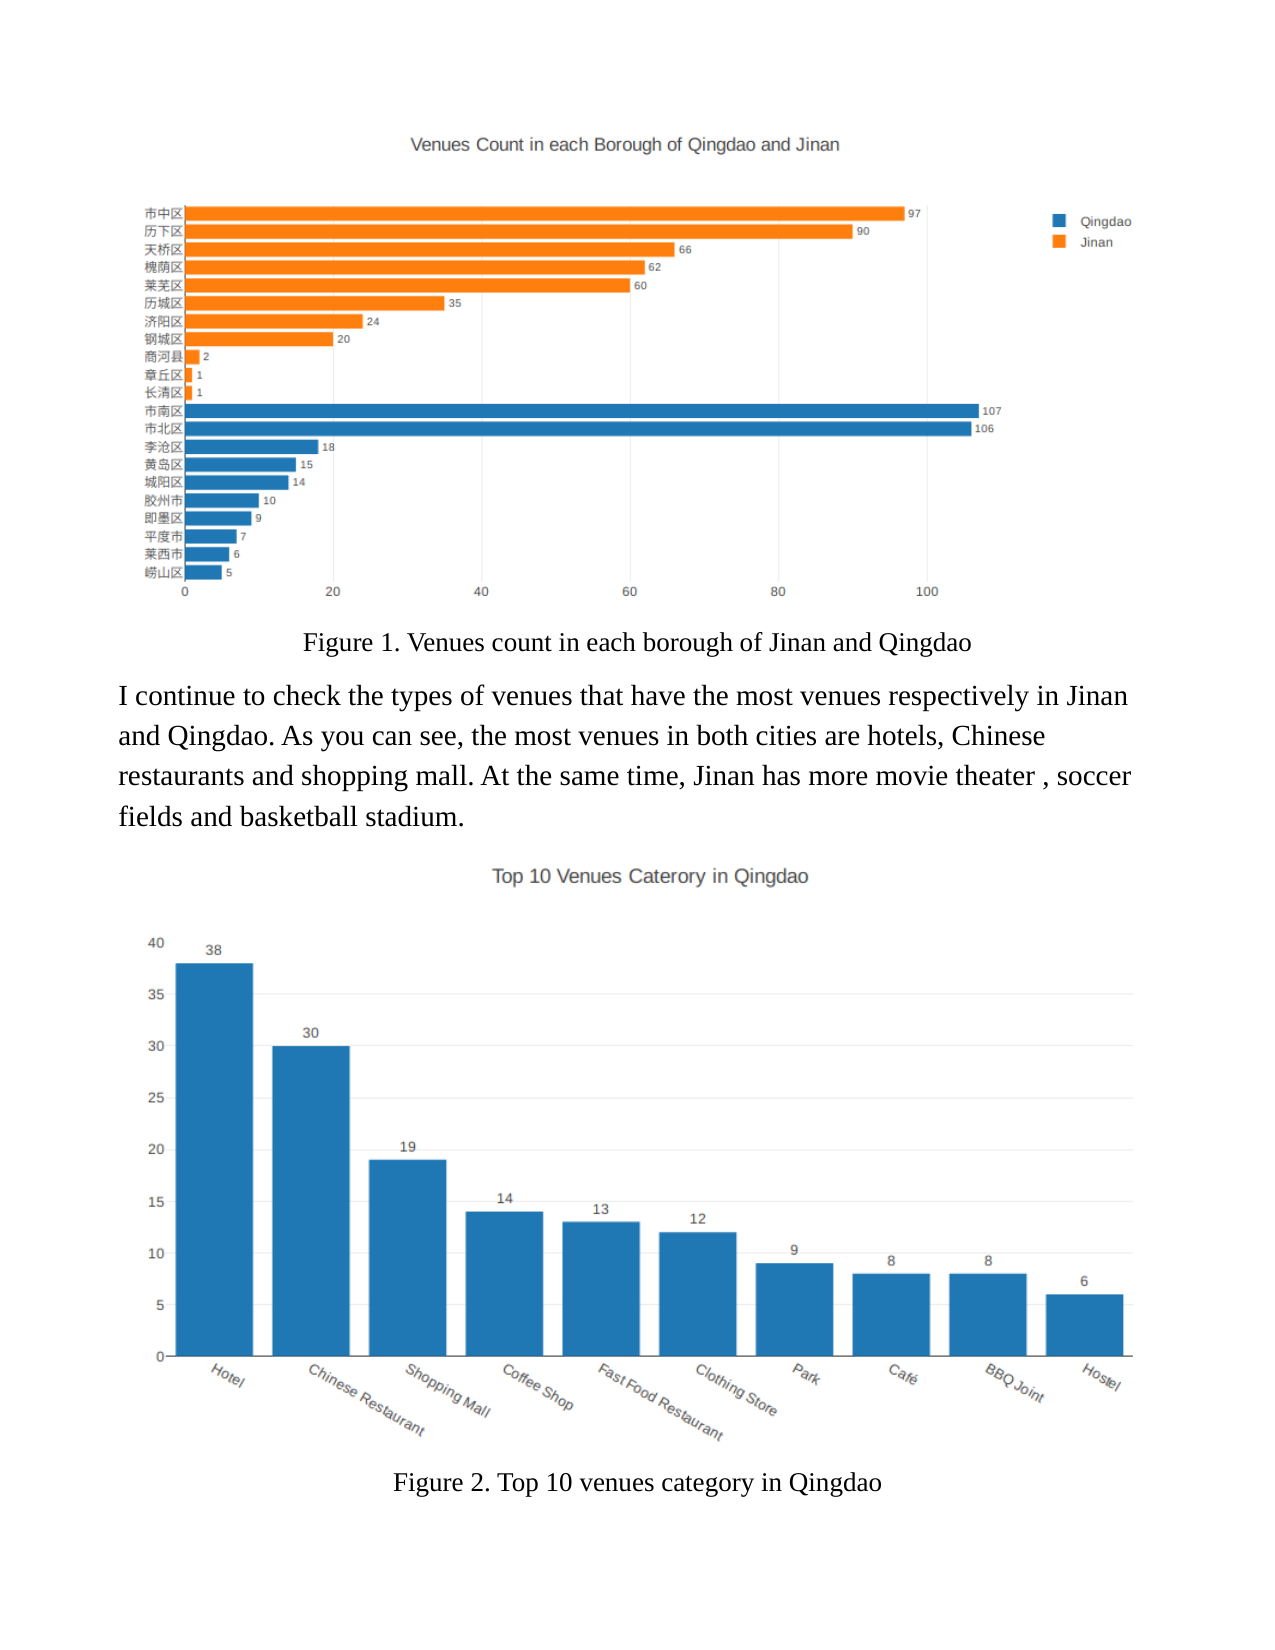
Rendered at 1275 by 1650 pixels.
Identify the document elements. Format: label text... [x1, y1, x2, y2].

picture [118, 118, 1157, 620]
text Figure 2. Top 10 venues category in Qingdao [118, 1460, 1157, 1497]
picture [118, 853, 1157, 1460]
text Figure 1. Venues count in each borough of Jinan and Qingdao [118, 620, 1157, 657]
text I continue to check the types of venues that have the most venues respectively in Jinan and Qingdao. As you can see, the most venues in both cities are hotels, Chinese restaurants and shopping mall. At the same time, Jinan has more movie theater , soccer fields and basketball stadium. [118, 678, 1157, 832]
